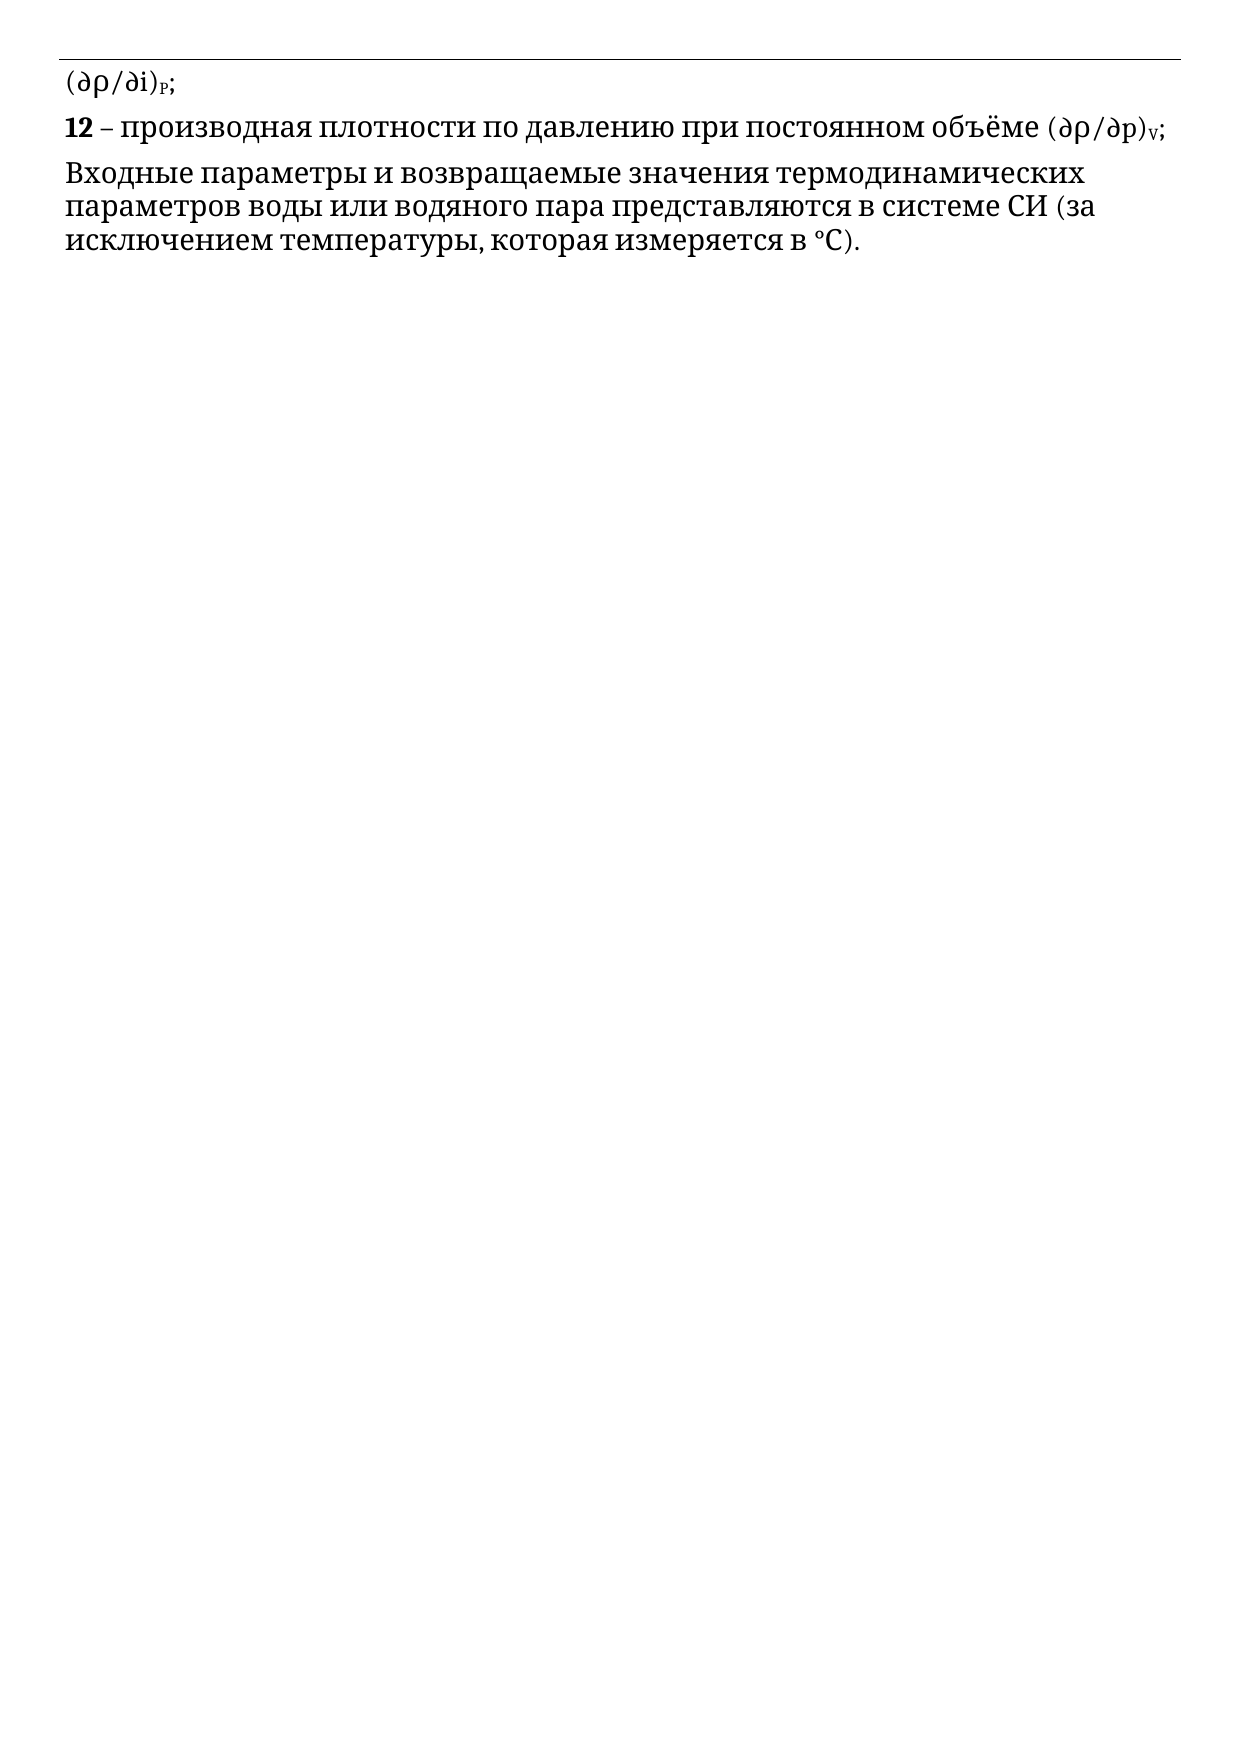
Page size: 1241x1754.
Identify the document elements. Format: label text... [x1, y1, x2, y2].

table_cell (∂ρ/∂i)P; 12 – производная плотности по давлению при постоянном объёме (∂ρ/∂p)V; Входные параметры и возвращаемые значения термодинамических параметров воды или водяного пара представляются в системе СИ (за исключением температуры, которая измеряется в °С). [59, 60, 1181, 276]
